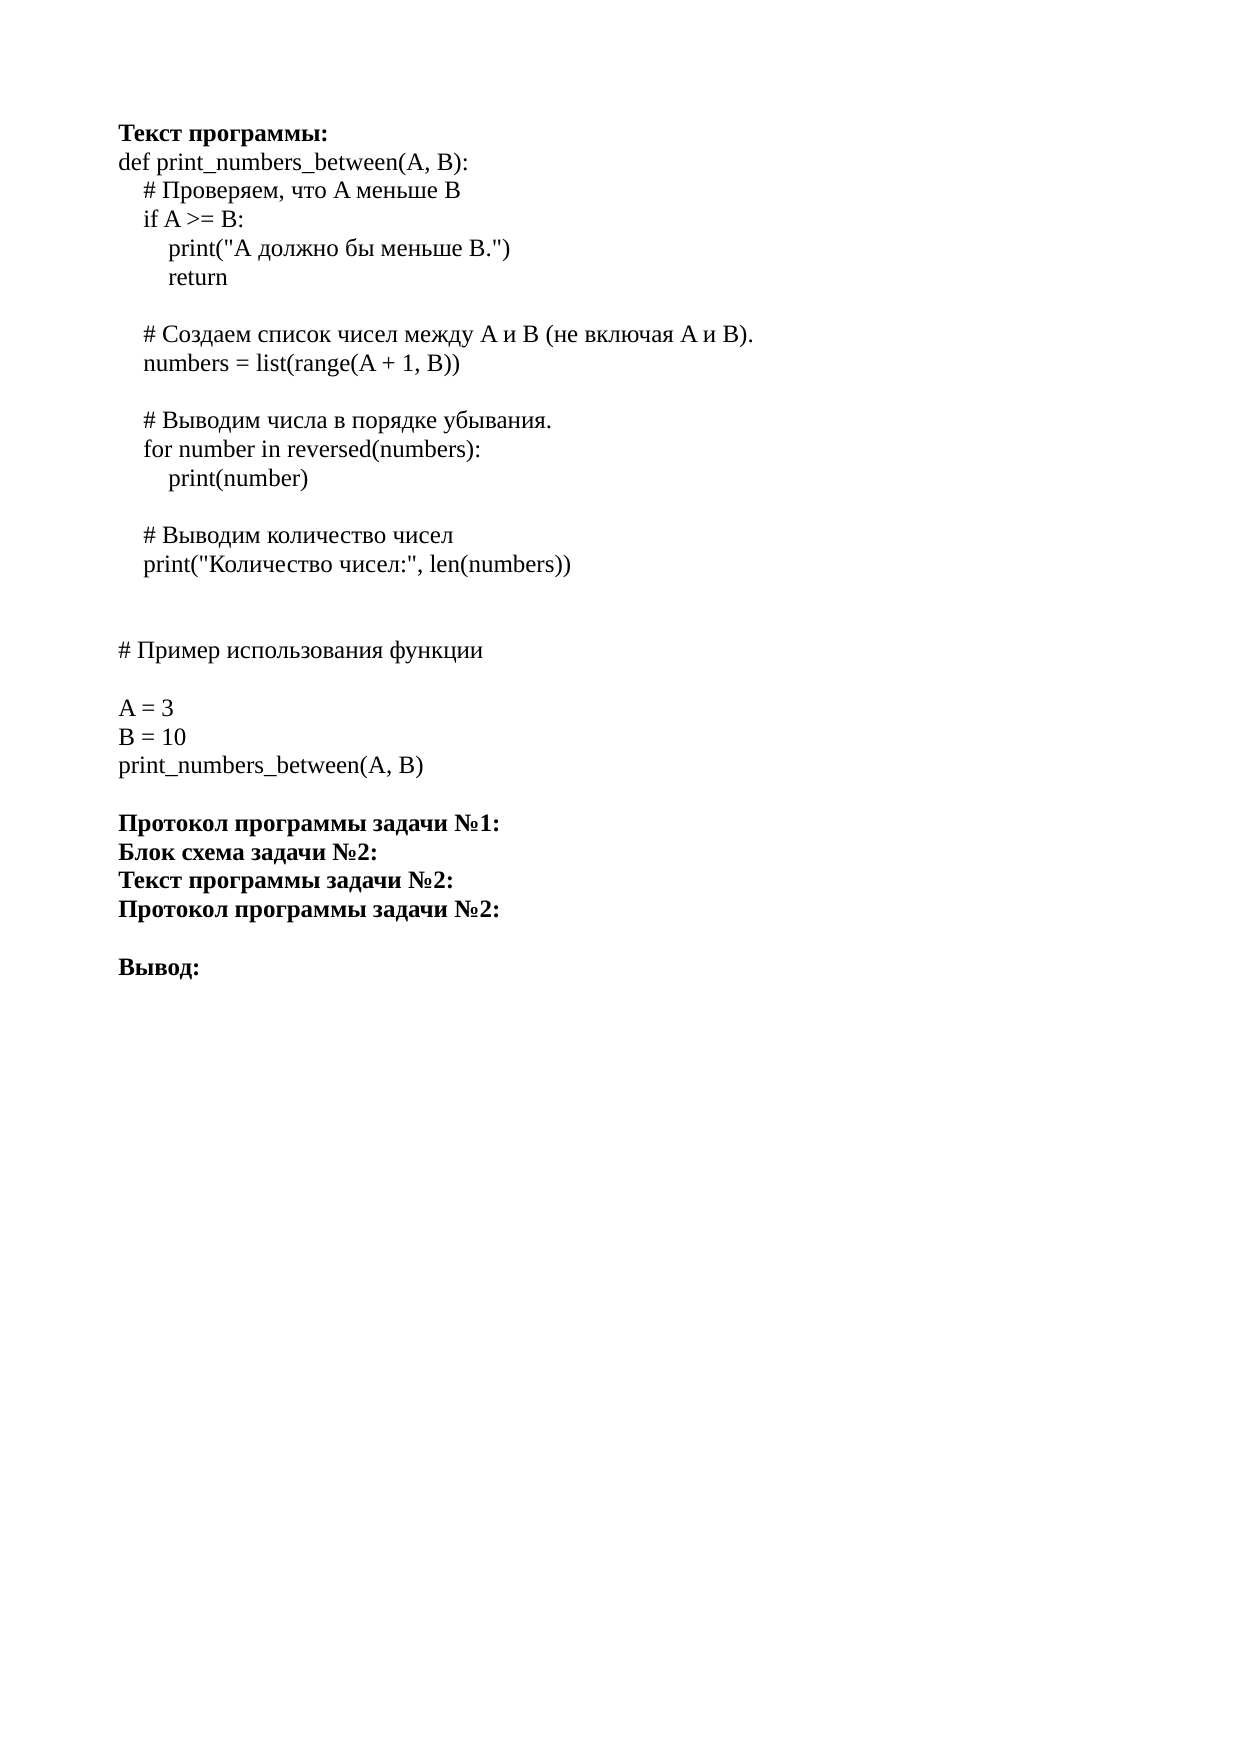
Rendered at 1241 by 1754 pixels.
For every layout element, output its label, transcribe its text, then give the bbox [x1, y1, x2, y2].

text print_numbers_between(A, B) [118, 751, 1122, 779]
text # Пример использования функции [118, 636, 1122, 664]
text Текст программы: [118, 118, 1122, 147]
text Протокол программы задачи №1: [118, 808, 1122, 837]
text numbers = list(range(A + 1, B)) [118, 348, 1122, 377]
text B = 10 [118, 722, 1122, 751]
text print(number) [118, 463, 1122, 492]
text Текст программы задачи №2: [118, 866, 1122, 894]
text return [118, 262, 1122, 291]
text # Создаем список чисел между A и B (не включая A и B). [118, 319, 1122, 348]
text Блок схема задачи №2: [118, 837, 1122, 866]
text for number in reversed(numbers): [118, 434, 1122, 463]
text def print_numbers_between(A, B): [118, 147, 1122, 176]
text A = 3 [118, 693, 1122, 722]
text # Выводим количество чисел [118, 521, 1122, 549]
text if A >= B: [118, 204, 1122, 233]
text Протокол программы задачи №2: [118, 894, 1122, 923]
text print("Количество чисел:", len(numbers)) [118, 549, 1122, 578]
text # Выводим числа в порядке убывания. [118, 406, 1122, 434]
text Вывод: [118, 952, 1122, 981]
text # Проверяем, что A меньше B [118, 176, 1122, 204]
text print("А должно бы меньше B.") [118, 233, 1122, 262]
